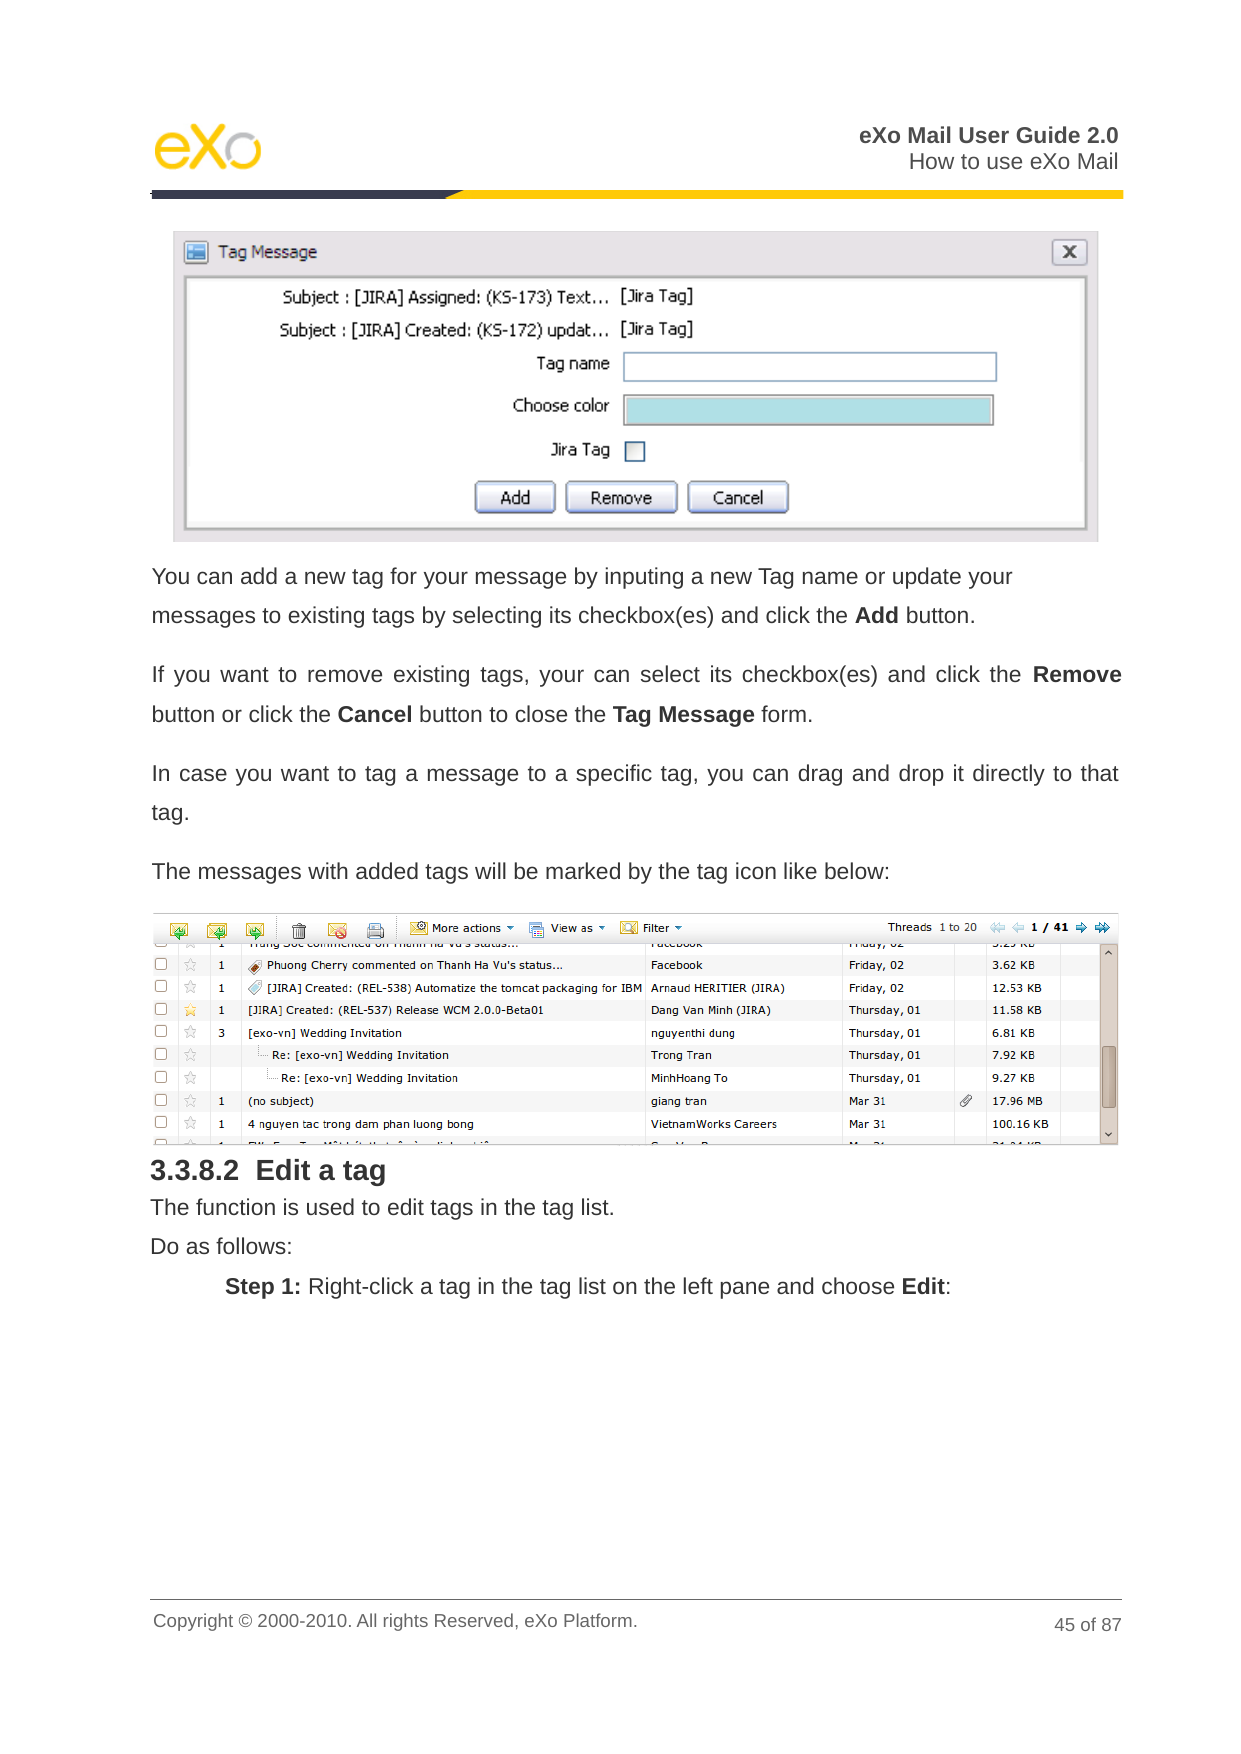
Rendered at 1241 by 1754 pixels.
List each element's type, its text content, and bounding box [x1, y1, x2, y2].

picture [151, 190, 1124, 199]
picture [153, 912, 1119, 1146]
list The messages with added tags will be marked by the tag icon like below: [114, 858, 1122, 884]
list If you want to remove existing tags, your can select its checkbox(es) and click the Remove button or click the Cancel button to close the Tag Message form. [114, 661, 1122, 727]
picture [155, 123, 262, 170]
text Do as follows: [150, 1233, 1122, 1259]
subtitle Edit a tag [150, 912, 1122, 1186]
list You can add a new tag for your message by inputing a new Tag name or update your messages to existing tags by selecting its checkbox(es) and click the Add button. [114, 223, 1122, 628]
list In case you want to tag a message to a specific tag, you can drag and drop it directly to that tag. [114, 759, 1122, 825]
picture [173, 231, 1099, 542]
list Step 1: Right-click a tag in the tag list on the left pane and choose Edit: [187, 1273, 1122, 1299]
text The function is used to edit tags in the tag list. [150, 1194, 1122, 1220]
